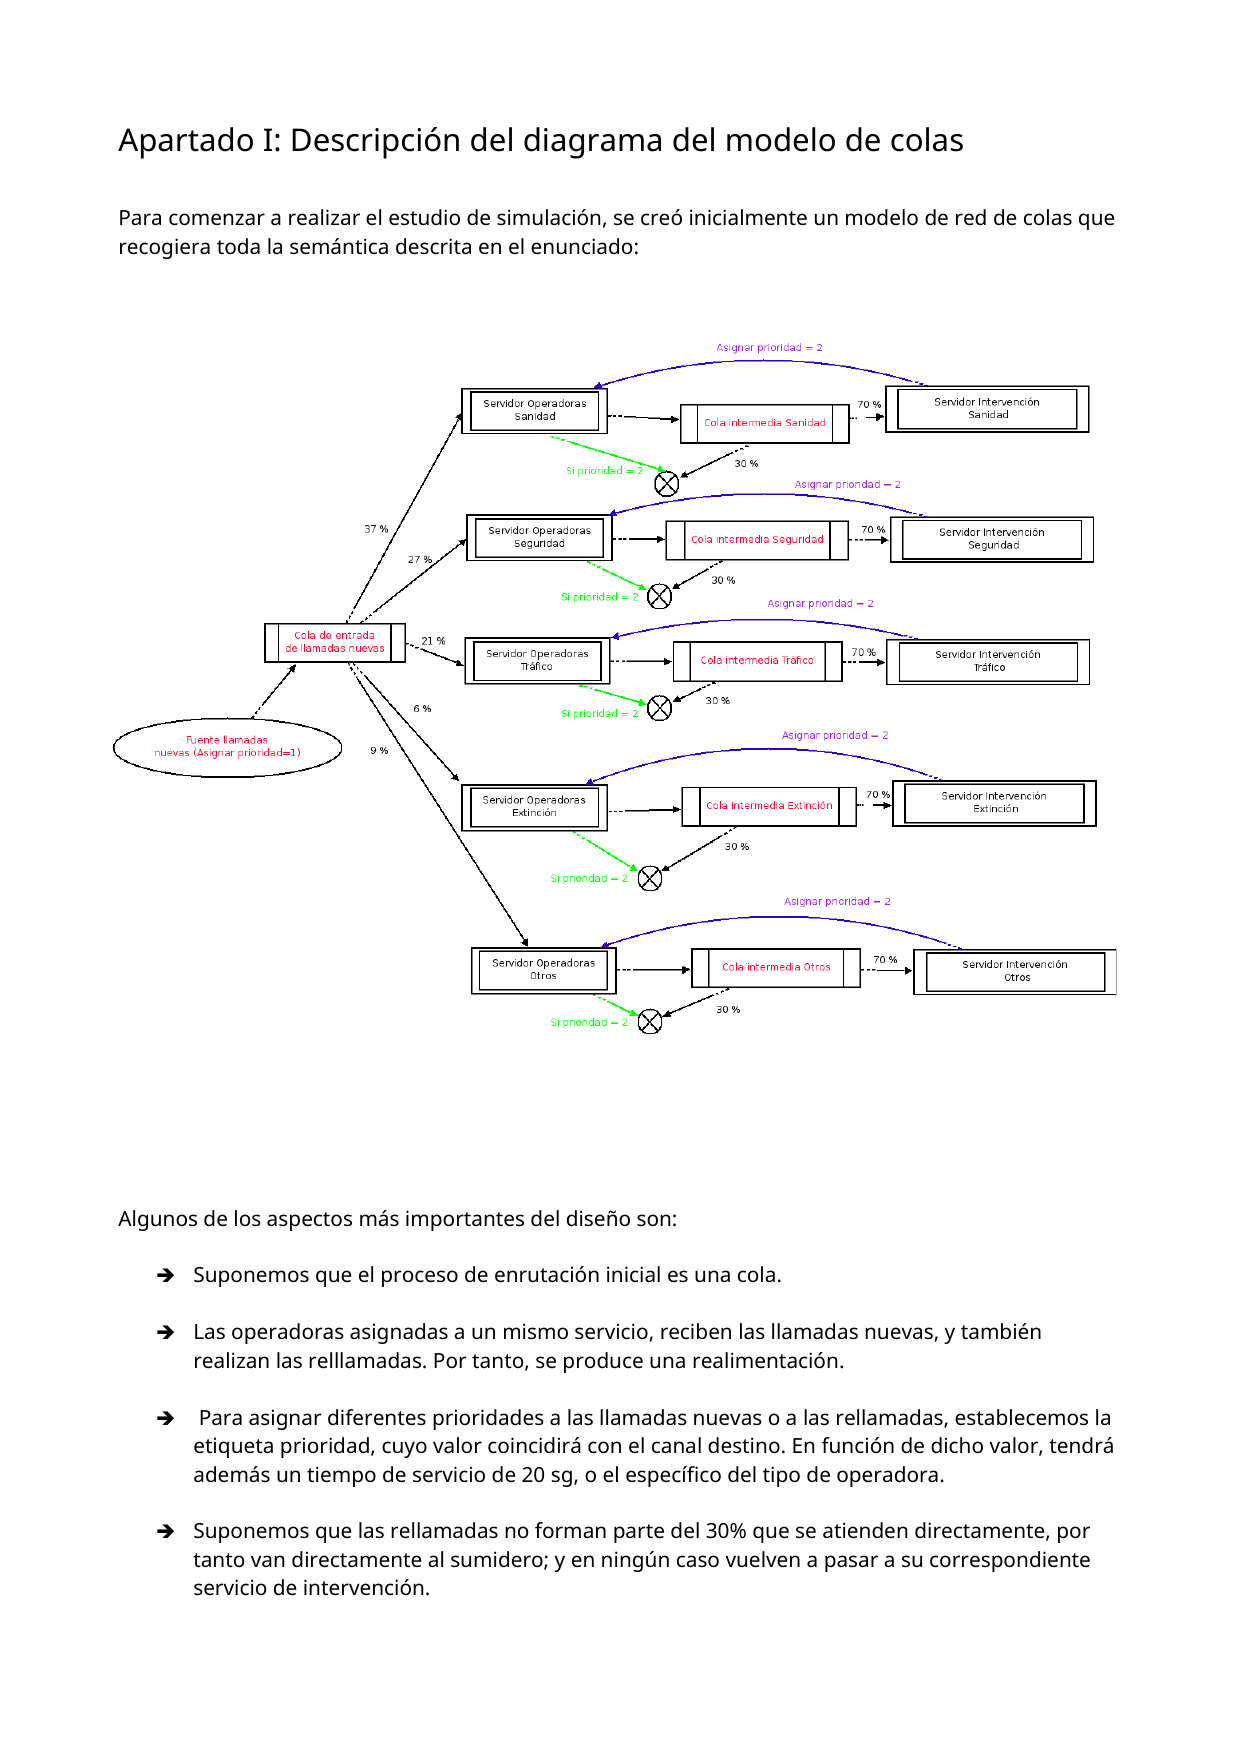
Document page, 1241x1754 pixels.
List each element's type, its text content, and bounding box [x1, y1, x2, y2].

list Las operadoras asignadas a un mismo servicio, reciben las llamadas nuevas, y también realizan las relllamadas. Por tanto, se produce una realimentación. [156, 1317, 1122, 1374]
list Suponemos que las rellamadas no forman parte del 30% que se atienden directamente, por tanto van directamente al sumidero; y en ningún caso vuelven a pasar a su correspondiente servicio de intervención. [156, 1517, 1122, 1602]
list Para asignar diferentes prioridades a las llamadas nuevas o a las rellamadas, establecemos la etiqueta prioridad, cuyo valor coincidirá con el canal destino. En función de dicho valor, tendrá además un tiempo de servicio de 20 sg, o el específico del tipo de operadora. [156, 1403, 1122, 1517]
text Apartado I: Descripción del diagrama del modelo de colas [118, 118, 1122, 161]
picture [112, 342, 1117, 1034]
text Algunos de los aspectos más importantes del diseño son: [118, 1204, 1122, 1232]
text Para comenzar a realizar el estudio de simulación, se creó inicialmente un modelo de red de colas que recogiera toda la semántica descrita en el enunciado: [118, 203, 1122, 260]
list Suponemos que el proceso de enrutación inicial es una cola. [156, 1261, 1122, 1317]
